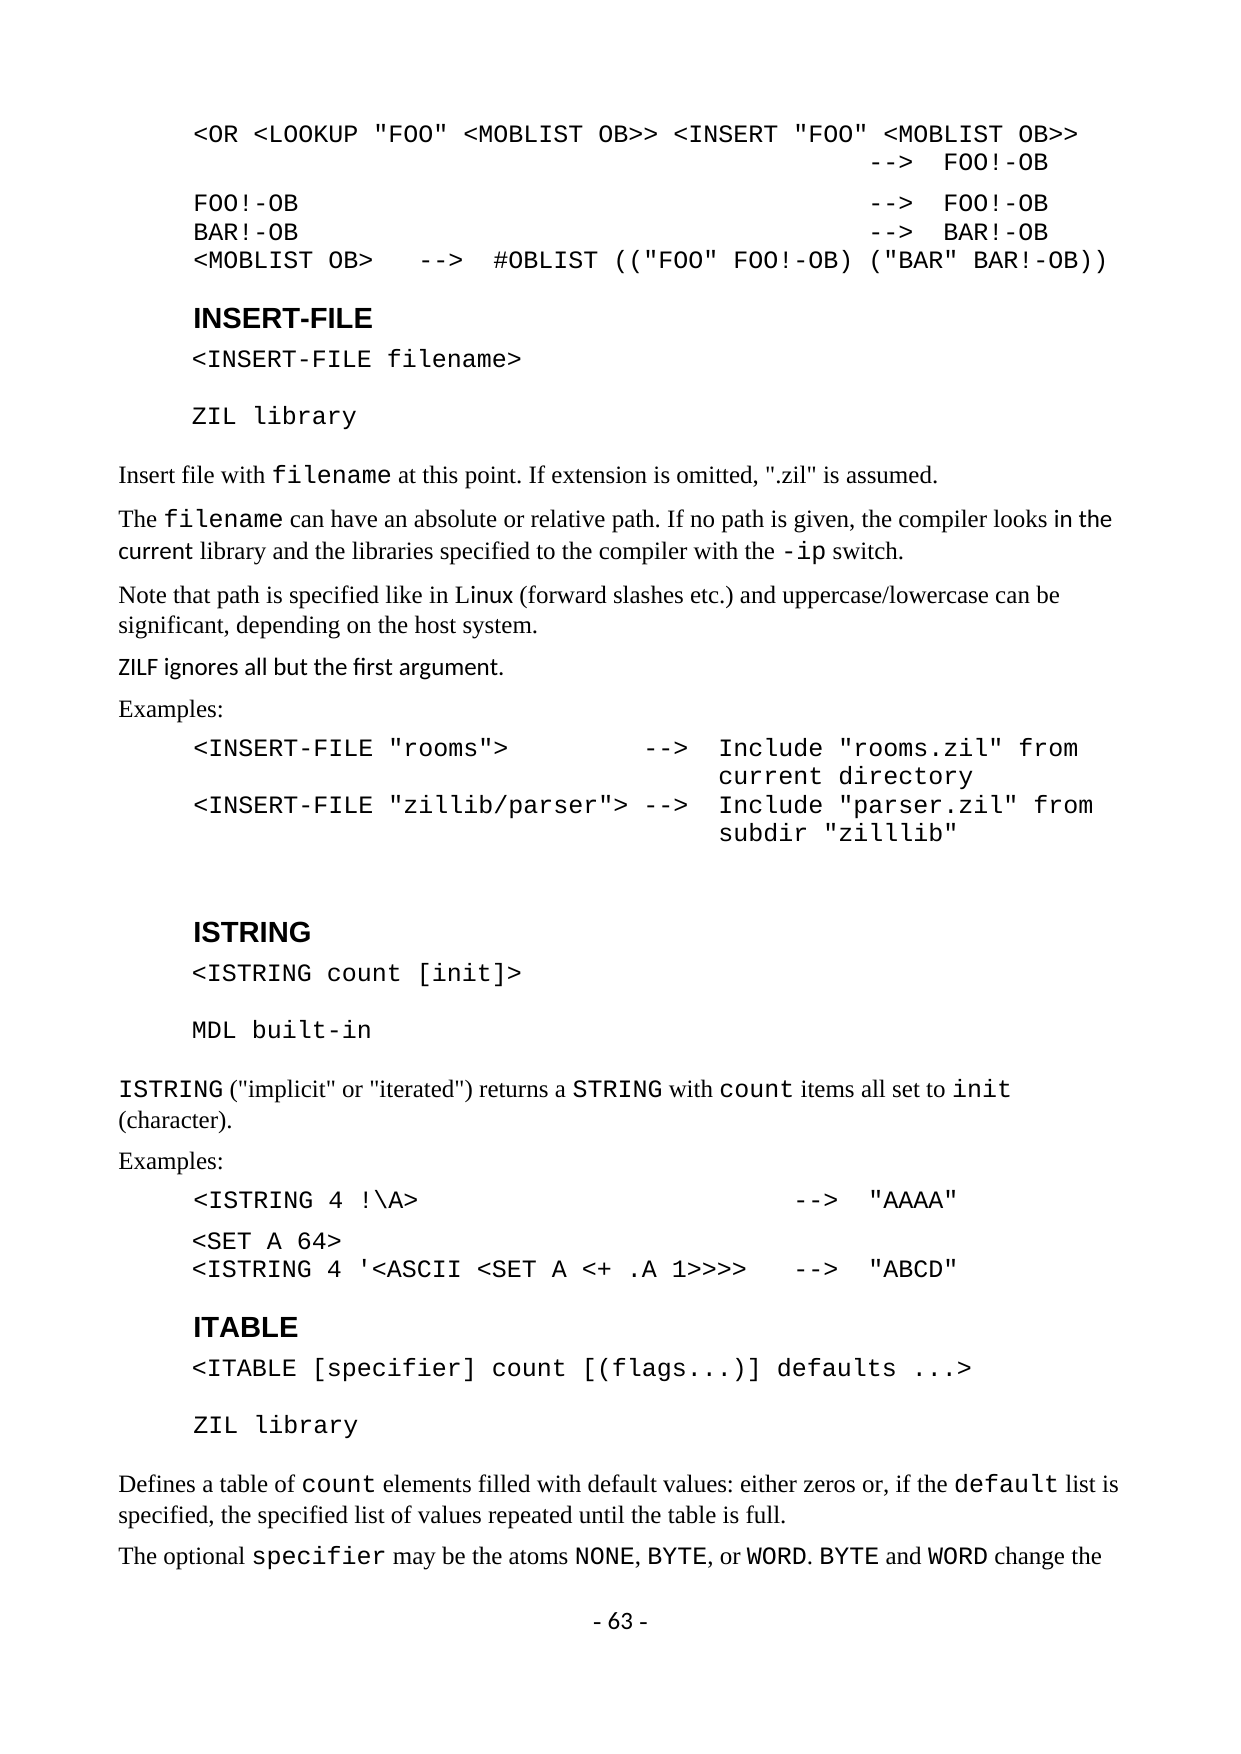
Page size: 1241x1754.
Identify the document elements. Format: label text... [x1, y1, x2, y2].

subtitle INSERT-FILE [118, 301, 1122, 334]
text The optional specifier may be the atoms NONE, BYTE, or WORD. BYTE and WORD change the [118, 1541, 1122, 1572]
text <OR <LOOKUP "FOO" <MOBLIST OB>> <INSERT "FOO" <MOBLIST OB>> --> FOO!-OB [118, 118, 1122, 178]
text <INSERT-FILE filename> [192, 347, 1122, 375]
text Examples: [118, 1146, 1122, 1175]
text <SET A 64> <ISTRING 4 '<ASCII <SET A <+ .A 1>>>> --> "ABCD" [192, 1228, 1122, 1285]
text Insert file with filename at this point. If extension is omitted, ".zil" is assumed. [118, 460, 1122, 491]
text ZIL library [118, 1384, 1122, 1441]
text Defines a table of count elements filled with default values: either zeros or, if the default list is specified, the specified list of values repeated until the table is full. [118, 1469, 1122, 1529]
text MDL built-in [192, 1017, 1122, 1046]
text <INSERT-FILE "rooms"> --> Include "rooms.zil" from current directory <INSERT-FILE "zillib/parser"> --> Include "parser.zil" from subdir "zilllib" [118, 736, 1122, 849]
text Note that path is specified like in Linux (forward slashes etc.) and uppercase/lowercase can be significant, depending on the host system. [118, 579, 1122, 639]
text <ISTRING 4 !\A> --> "AAAA" [118, 1187, 1122, 1216]
text ZILF ignores all but the first argument. [118, 651, 1122, 682]
text The filename can have an absolute or relative path. If no path is given, the compiler looks in the current library and the libraries specified to the compiler with the -ip switch. [118, 503, 1122, 567]
text ZIL library [192, 403, 1122, 432]
text Examples: [118, 694, 1122, 723]
subtitle ITABLE [118, 1310, 1122, 1343]
text <ISTRING count [init]> [192, 961, 1122, 989]
text <ITABLE [specifier] count [(flags...)] defaults ...> [192, 1356, 1122, 1384]
subtitle ISTRING [118, 915, 1122, 948]
text FOO!-OB --> FOO!-OB BAR!-OB --> BAR!-OB <MOBLIST OB> --> #OBLIST (("FOO" FOO!-OB) ("BAR" BAR!-OB)) [118, 191, 1122, 276]
text ISTRING ("implicit" or "iterated") returns a STRING with count items all set to init (character). [118, 1074, 1122, 1134]
